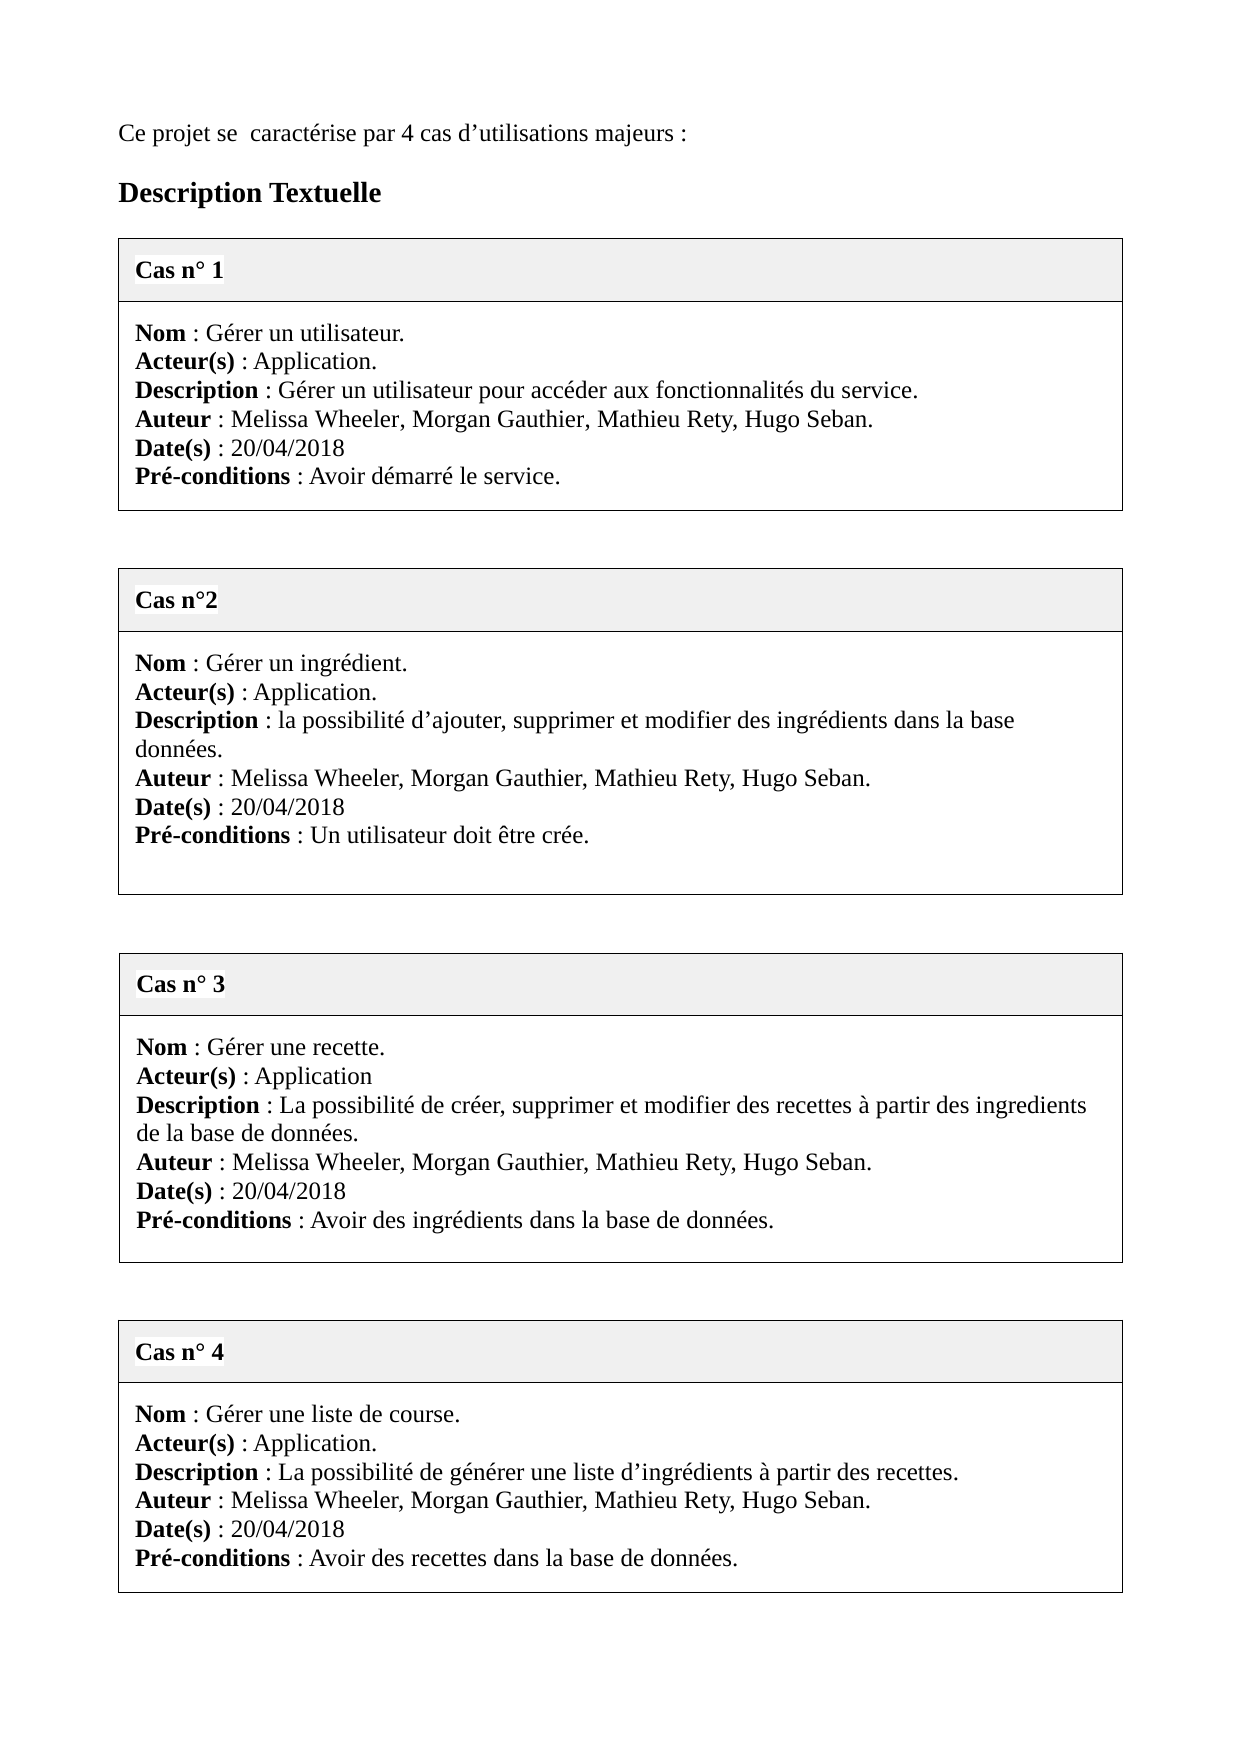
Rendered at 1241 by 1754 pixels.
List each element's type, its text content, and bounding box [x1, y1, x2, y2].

text Description Textuelle [118, 176, 1122, 209]
table_cell Nom : Gérer une recette. Acteur(s) : Application Description : La possibilité de créer, supprimer et modifier des recettes à partir des ingredients de la base de données. Auteur : Melissa Wheeler, Morgan Gauthier, Mathieu Rety, Hugo Seban. Date(s) : 20/04/2018 Pré-conditions : Avoir des ingrédients dans la base de données. [120, 1016, 1122, 1262]
table_cell Nom : Gérer une liste de course. Acteur(s) : Application. Description : La possibilité de générer une liste d’ingrédients à partir des recettes. Auteur : Melissa Wheeler, Morgan Gauthier, Mathieu Rety, Hugo Seban. Date(s) : 20/04/2018 Pré-conditions : Avoir des recettes dans la base de données. [119, 1383, 1122, 1592]
table_cell Nom : Gérer un ingrédient. Acteur(s) : Application. Description : la possibilité d’ajouter, supprimer et modifier des ingrédients dans la base données. Auteur : Melissa Wheeler, Morgan Gauthier, Mathieu Rety, Hugo Seban. Date(s) : 20/04/2018 Pré-conditions : Un utilisateur doit être crée. [119, 632, 1122, 894]
text Ce projet se caractérise par 4 cas d’utilisations majeurs : [118, 118, 1122, 147]
table_header Cas n°2 [119, 569, 1122, 631]
table_header Cas n° 1 [119, 239, 1122, 301]
table_header Cas n° 4 [119, 1321, 1122, 1382]
table_cell Nom : Gérer un utilisateur. Acteur(s) : Application. Description : Gérer un utilisateur pour accéder aux fonctionnalités du service. Auteur : Melissa Wheeler, Morgan Gauthier, Mathieu Rety, Hugo Seban. Date(s) : 20/04/2018 Pré-conditions : Avoir démarré le service. [119, 302, 1122, 510]
table_header Cas n° 3 [120, 954, 1122, 1015]
